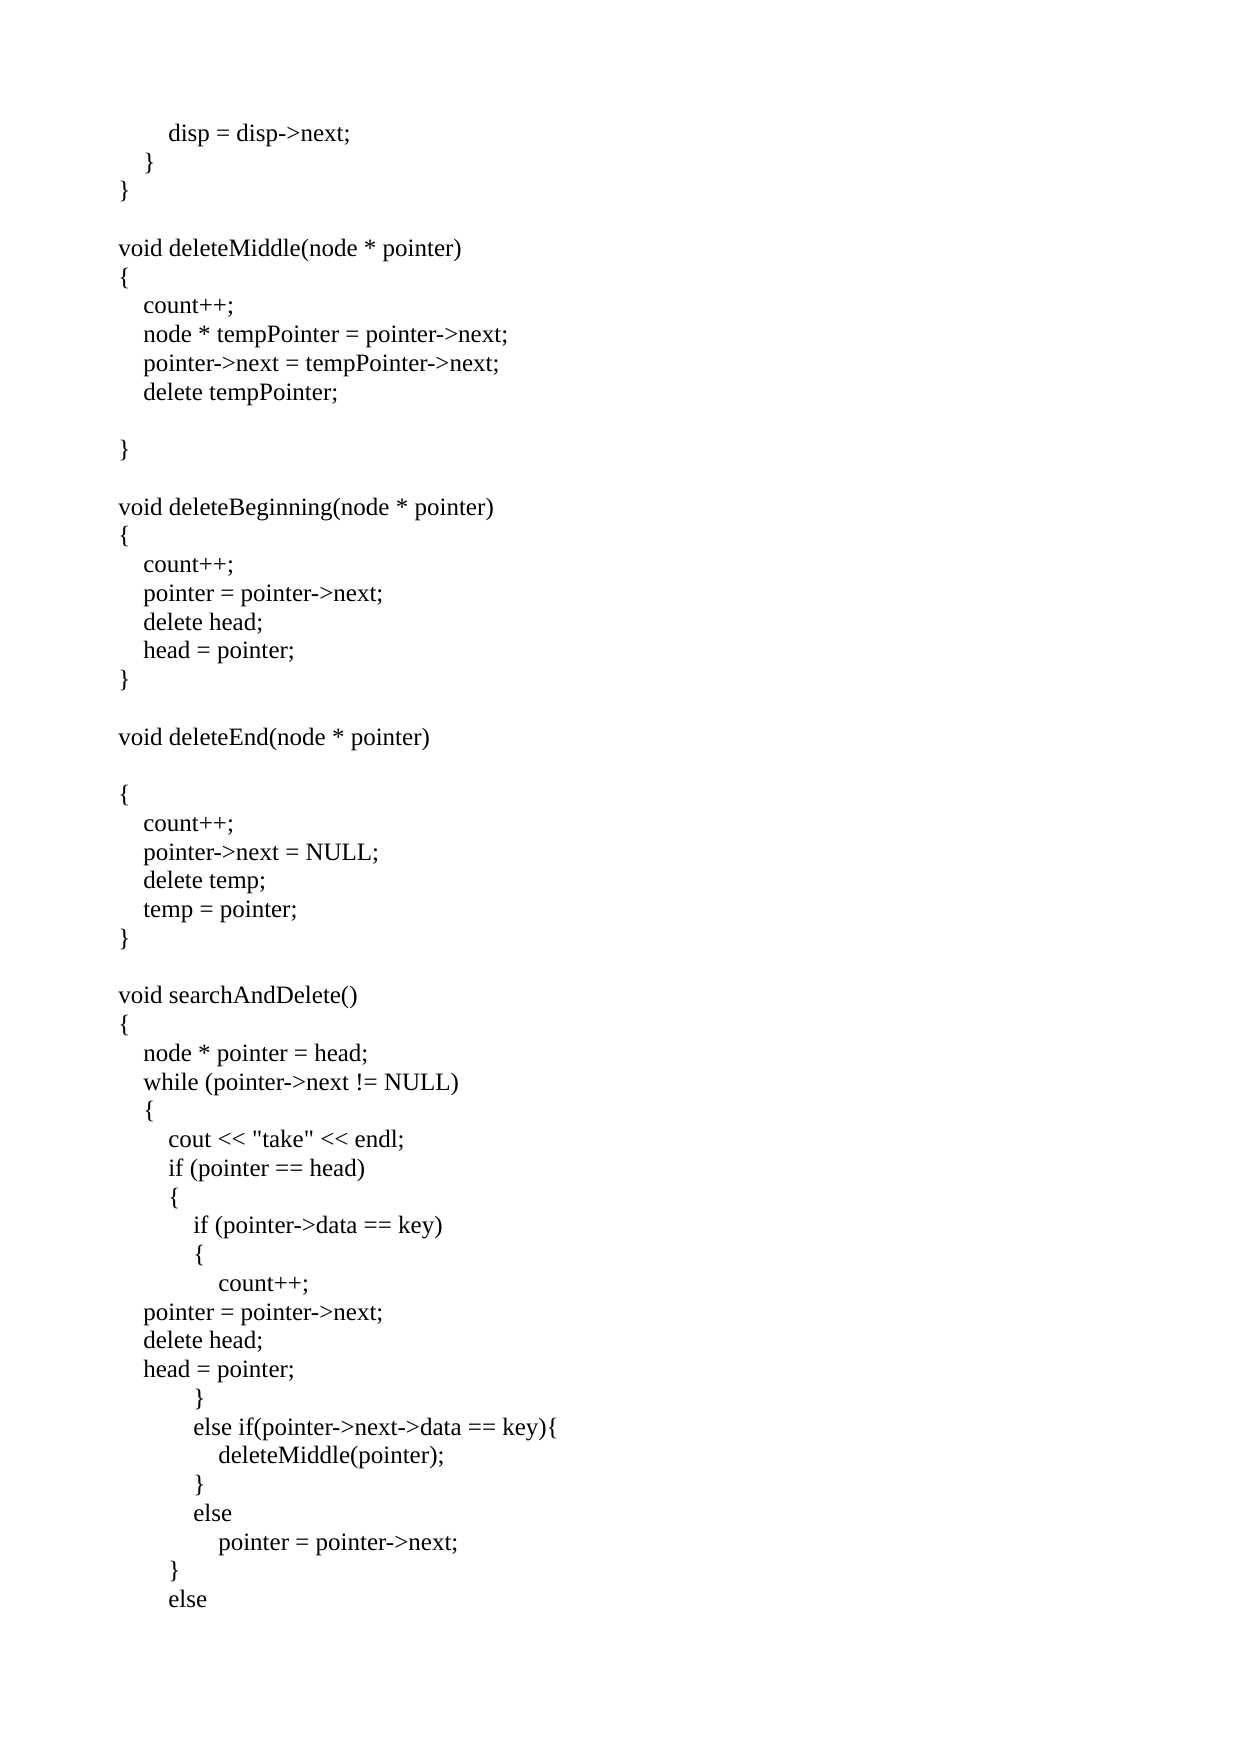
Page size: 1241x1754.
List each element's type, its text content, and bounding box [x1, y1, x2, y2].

text pointer = pointer->next; [118, 578, 1122, 607]
text { [118, 262, 1122, 291]
text else [118, 1498, 1122, 1527]
text } [118, 434, 1122, 463]
text void deleteEnd(node * pointer) [118, 722, 1122, 751]
text { [118, 1239, 1122, 1268]
text { [118, 779, 1122, 808]
text pointer = pointer->next; [118, 1527, 1122, 1556]
text while (pointer->next != NULL) [118, 1067, 1122, 1096]
text node * tempPointer = pointer->next; [118, 319, 1122, 348]
text delete head; [118, 607, 1122, 636]
text } [118, 923, 1122, 952]
text delete head; [118, 1326, 1122, 1354]
text pointer->next = tempPointer->next; [118, 348, 1122, 377]
text count++; [118, 808, 1122, 837]
text count++; [118, 549, 1122, 578]
text } [118, 1469, 1122, 1498]
text head = pointer; [118, 1354, 1122, 1383]
text else [118, 1584, 1122, 1613]
text delete tempPointer; [118, 377, 1122, 406]
text } [118, 664, 1122, 693]
text } [118, 1556, 1122, 1584]
text disp = disp->next; [118, 118, 1122, 147]
text } [118, 1383, 1122, 1412]
text head = pointer; [118, 636, 1122, 664]
text count++; [118, 291, 1122, 319]
text pointer = pointer->next; [118, 1297, 1122, 1326]
text if (pointer == head) [118, 1153, 1122, 1182]
text void deleteMiddle(node * pointer) [118, 233, 1122, 262]
text temp = pointer; [118, 894, 1122, 923]
text pointer->next = NULL; [118, 837, 1122, 866]
text { [118, 521, 1122, 549]
text delete temp; [118, 866, 1122, 894]
text void searchAndDelete() [118, 981, 1122, 1009]
text cout << "take" << endl; [118, 1124, 1122, 1153]
text } [118, 176, 1122, 204]
text { [118, 1182, 1122, 1211]
text node * pointer = head; [118, 1038, 1122, 1067]
text } [118, 147, 1122, 176]
text count++; [118, 1268, 1122, 1297]
text deleteMiddle(pointer); [118, 1441, 1122, 1469]
text void deleteBeginning(node * pointer) [118, 492, 1122, 521]
text { [118, 1096, 1122, 1124]
text else if(pointer->next->data == key){ [118, 1412, 1122, 1441]
text if (pointer->data == key) [118, 1211, 1122, 1239]
text { [118, 1009, 1122, 1038]
